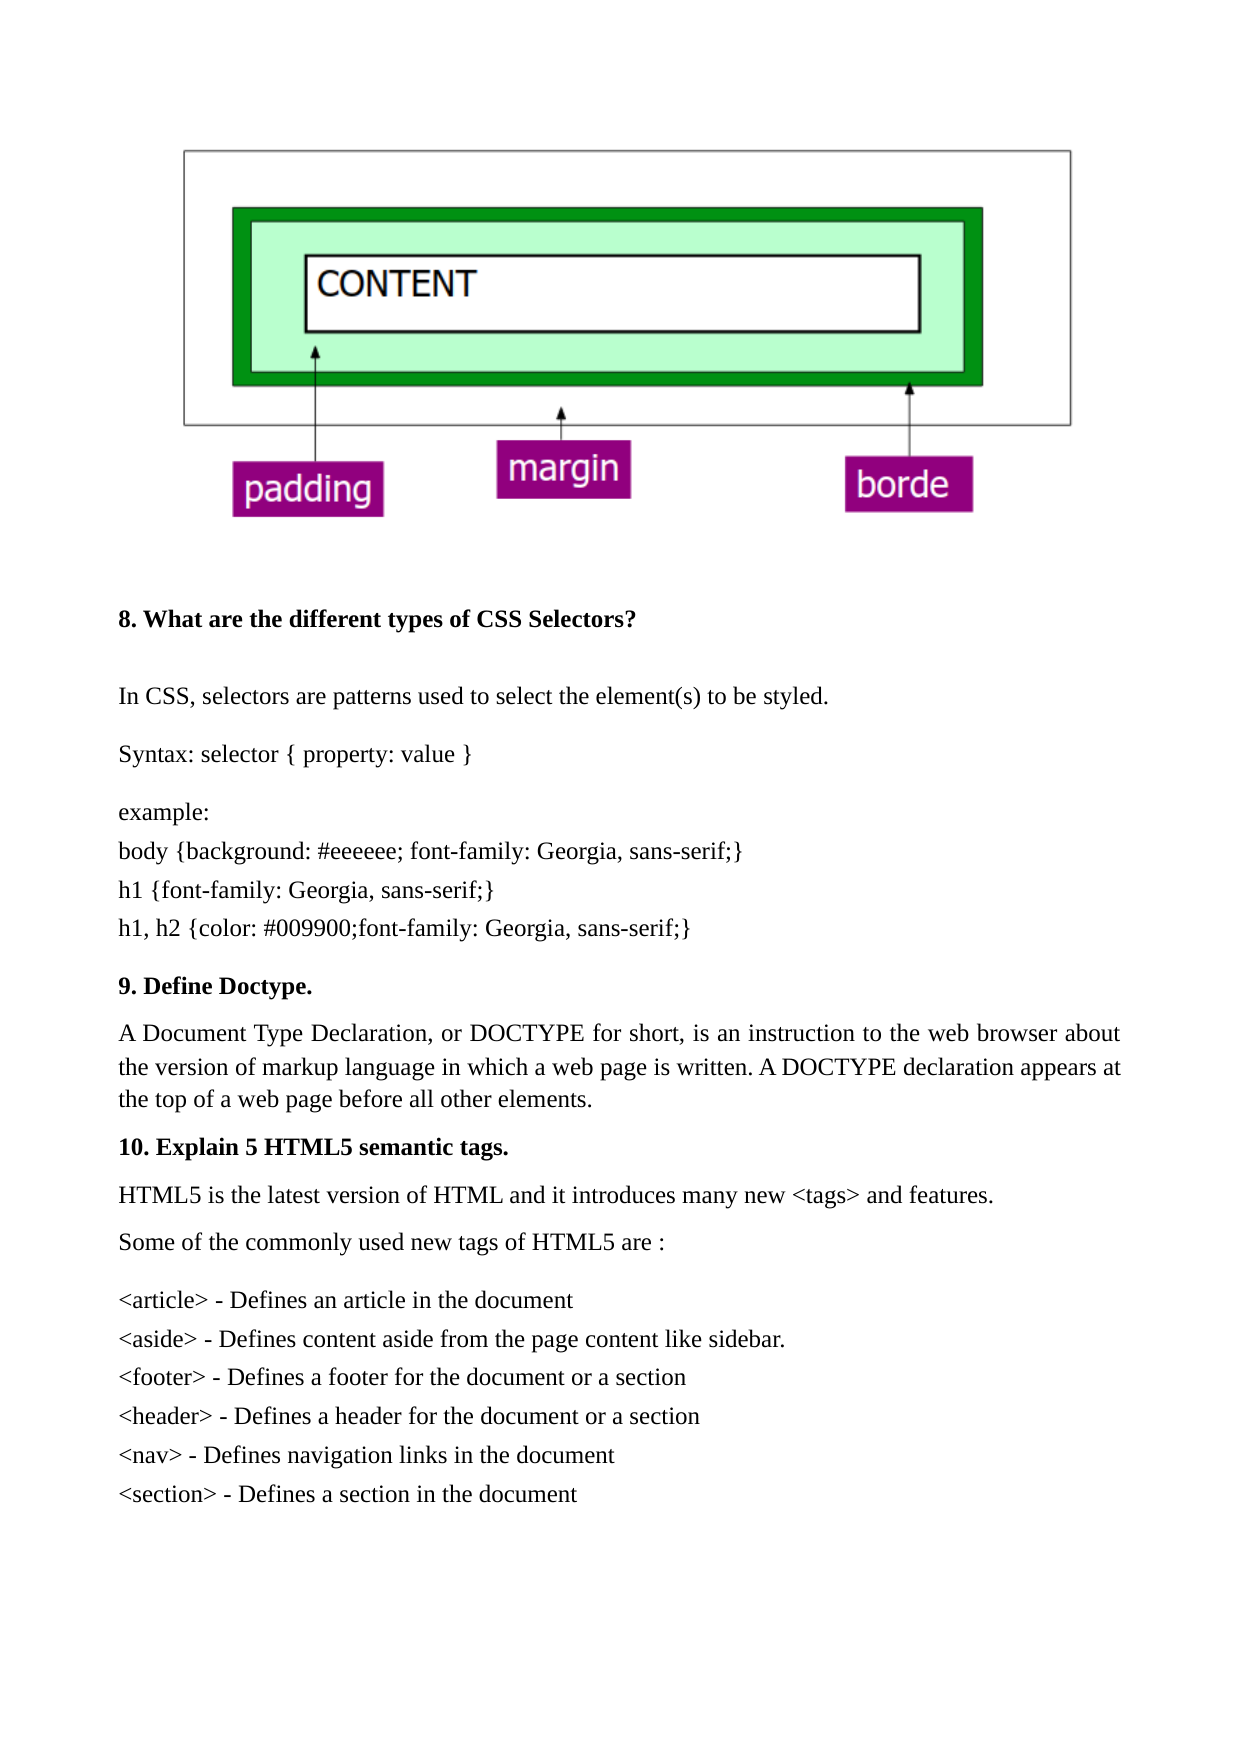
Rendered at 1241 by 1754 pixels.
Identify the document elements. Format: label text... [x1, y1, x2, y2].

text Some of the commonly used new tags of HTML5 are : [118, 1227, 1122, 1256]
text HTML5 is the latest version of HTML and it introduces many new <tags> and features. [118, 1180, 1122, 1208]
text body {background: #eeeeee; font-family: Georgia, sans-serif;} [118, 836, 1122, 865]
picture [118, 118, 1123, 552]
text <nav> - Defines navigation links in the document [118, 1440, 1122, 1469]
text <footer> - Defines a footer for the document or a section [118, 1362, 1122, 1391]
text 9. Define Doctype. [118, 971, 1122, 1000]
text example: [118, 797, 1122, 826]
text <aside> - Defines content aside from the page content like sidebar. [118, 1324, 1122, 1352]
text <section> - Defines a section in the document [118, 1479, 1122, 1507]
text 8. What are the different types of CSS Selectors? [118, 604, 1122, 632]
text h1 {font-family: Georgia, sans-serif;} [118, 875, 1122, 903]
text A Document Type Declaration, or DOCTYPE for short, is an instruction to the web browser about the version of markup language in which a web page is written. A DOCTYPE declaration appears at the top of a web page before all other elements. [118, 1018, 1122, 1113]
text 10. Explain 5 HTML5 semantic tags. [118, 1132, 1122, 1161]
text <article> - Defines an article in the document [118, 1285, 1122, 1314]
text h1, h2 {color: #009900;font-family: Georgia, sans-serif;} [118, 913, 1122, 942]
text <header> - Defines a header for the document or a section [118, 1401, 1122, 1430]
text Syntax: selector { property: value } [118, 739, 1122, 768]
text In CSS, selectors are patterns used to select the element(s) to be styled. [118, 681, 1122, 709]
